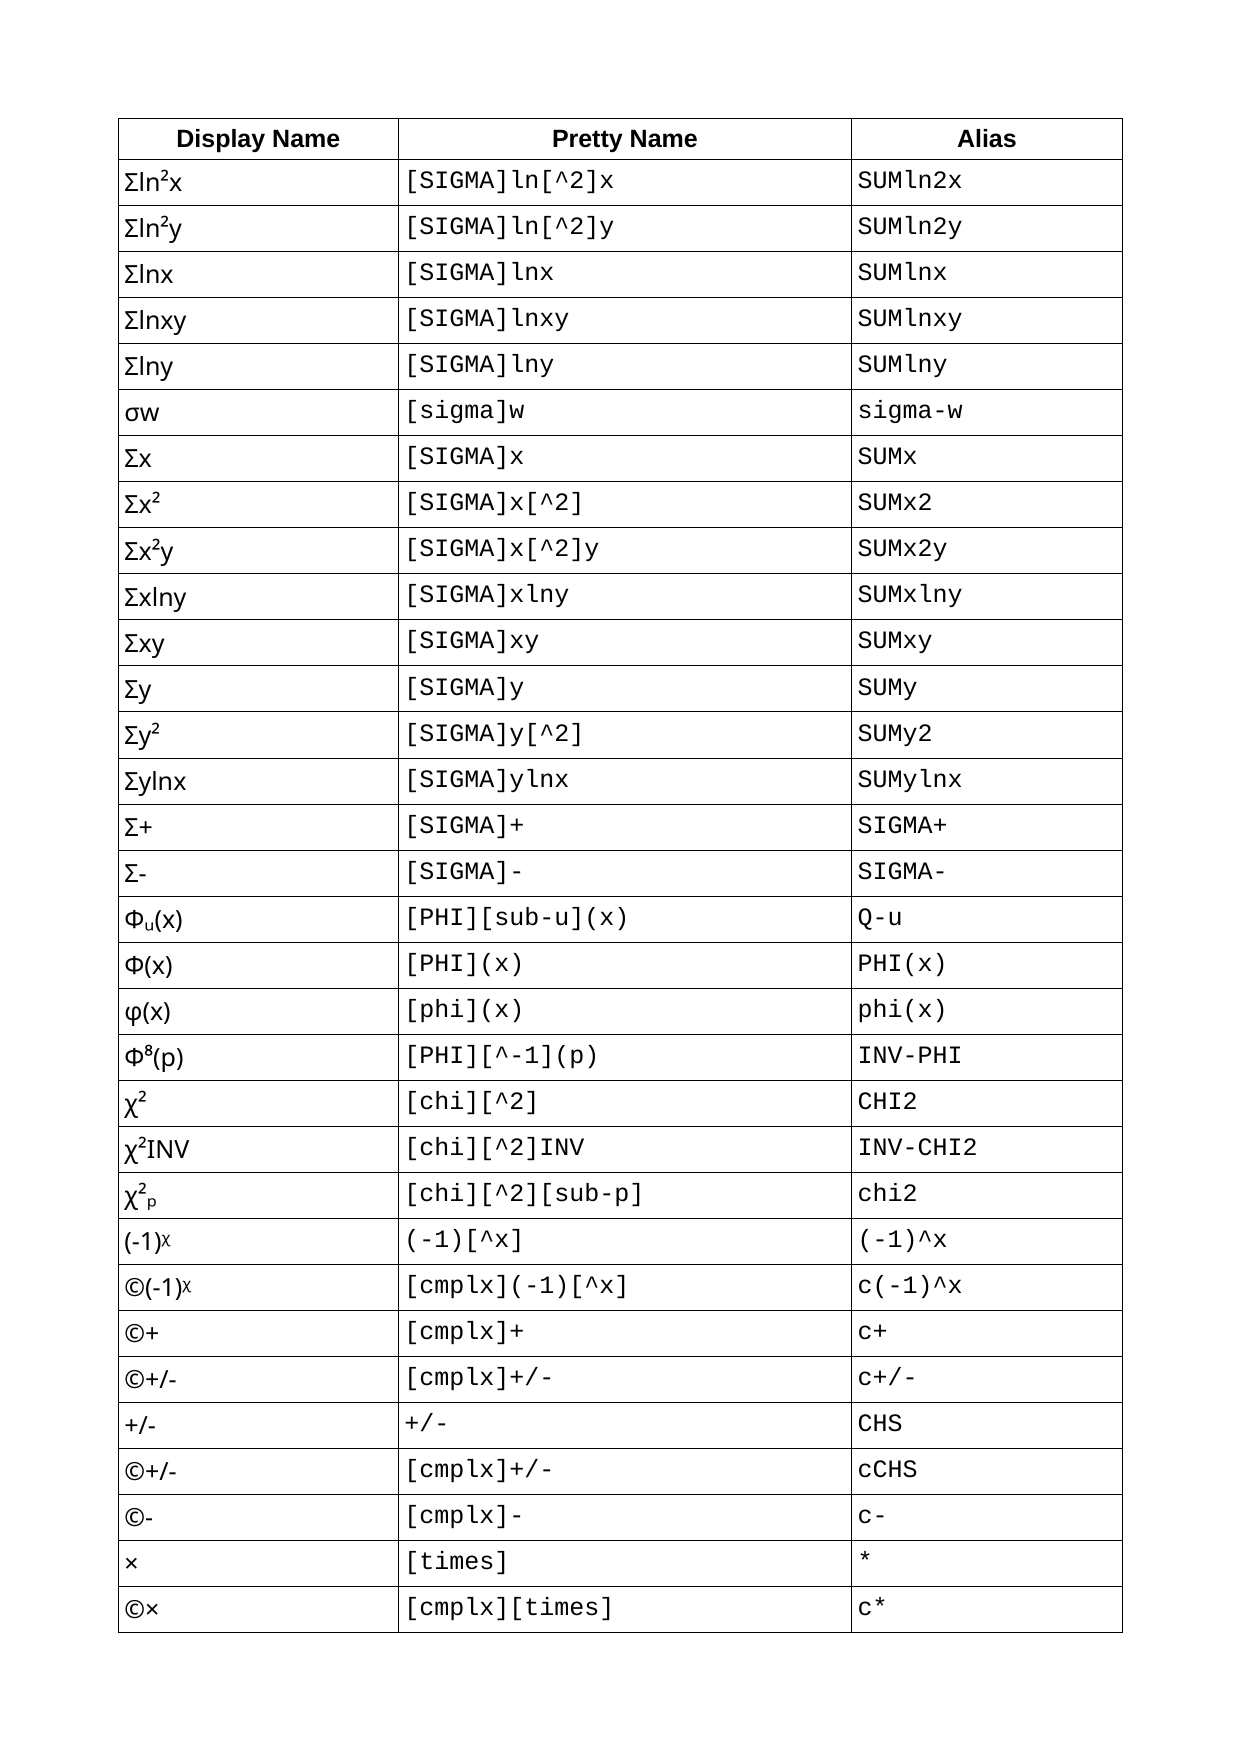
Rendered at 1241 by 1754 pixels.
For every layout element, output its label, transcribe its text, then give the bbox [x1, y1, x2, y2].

table_cell Σx² [119, 482, 398, 527]
table_cell Φ⁸(p) [119, 1035, 398, 1080]
table_cell SUMy [852, 666, 1122, 711]
table_cell [SIGMA]- [399, 851, 851, 896]
table_cell Q-u [852, 897, 1122, 942]
table_header Alias [852, 119, 1122, 159]
table_cell × [119, 1541, 398, 1586]
table_cell PHI(x) [852, 943, 1122, 988]
table_cell [SIGMA]lny [399, 344, 851, 389]
table_cell [cmplx]+/- [399, 1357, 851, 1402]
table_cell [SIGMA]lnxy [399, 298, 851, 343]
table_cell Φ(x) [119, 943, 398, 988]
table_cell [chi][^2]INV [399, 1127, 851, 1172]
table_cell Σylnx [119, 759, 398, 803]
table_cell Σy [119, 666, 398, 711]
table_cell [cmplx]- [399, 1495, 851, 1540]
table_header Pretty Name [399, 119, 851, 159]
table_cell * [852, 1541, 1122, 1586]
table_cell [cmplx][times] [399, 1587, 851, 1632]
table_cell Σ+ [119, 805, 398, 849]
table_cell χ²ₚ [119, 1173, 398, 1218]
table_cell [SIGMA]y[^2] [399, 712, 851, 757]
table_cell [PHI](x) [399, 943, 851, 988]
table_cell [phi](x) [399, 989, 851, 1034]
table_cell ©+ [119, 1311, 398, 1356]
table_cell [SIGMA]ln[^2]x [399, 160, 851, 205]
table_cell Σ- [119, 851, 398, 896]
table_cell c- [852, 1495, 1122, 1540]
table_cell (-1)[^x] [399, 1219, 851, 1264]
table_cell Σlny [119, 344, 398, 389]
table_cell ©- [119, 1495, 398, 1540]
table_cell [PHI][sub-u](x) [399, 897, 851, 942]
table_cell [cmplx]+/- [399, 1449, 851, 1494]
table_cell [SIGMA]ylnx [399, 759, 851, 803]
table_cell sigma-w [852, 390, 1122, 435]
table_cell +/- [399, 1403, 851, 1448]
table_cell Σxlny [119, 574, 398, 619]
table_cell chi2 [852, 1173, 1122, 1218]
table_cell SUMx2 [852, 482, 1122, 527]
table_cell ©(-1)ᵡ [119, 1265, 398, 1310]
table_cell σw [119, 390, 398, 435]
table_cell [SIGMA]xy [399, 620, 851, 665]
table_cell Σlnxy [119, 298, 398, 343]
table_cell Σln²x [119, 160, 398, 205]
table_cell SUMy2 [852, 712, 1122, 757]
table_cell SUMlny [852, 344, 1122, 389]
table_cell c* [852, 1587, 1122, 1632]
table_cell [SIGMA]xlny [399, 574, 851, 619]
table_cell Σy² [119, 712, 398, 757]
table_cell SUMylnx [852, 759, 1122, 803]
table_cell SIGMA+ [852, 805, 1122, 849]
table_cell phi(x) [852, 989, 1122, 1034]
table_cell [PHI][^-1](p) [399, 1035, 851, 1080]
table_cell INV-PHI [852, 1035, 1122, 1080]
table_cell φ(x) [119, 989, 398, 1034]
table_cell [SIGMA]ln[^2]y [399, 206, 851, 251]
table_cell SUMln2x [852, 160, 1122, 205]
table_cell CHS [852, 1403, 1122, 1448]
table_cell [cmplx]+ [399, 1311, 851, 1356]
table_cell (-1)^x [852, 1219, 1122, 1264]
table_cell c(-1)^x [852, 1265, 1122, 1310]
table_cell [chi][^2][sub-p] [399, 1173, 851, 1218]
table_cell (-1)ᵡ [119, 1219, 398, 1264]
table_cell χ² [119, 1081, 398, 1126]
table_cell +/- [119, 1403, 398, 1448]
table_cell ©× [119, 1587, 398, 1632]
table_cell [chi][^2] [399, 1081, 851, 1126]
table_cell Σln²y [119, 206, 398, 251]
table_cell SIGMA- [852, 851, 1122, 896]
table_cell [SIGMA]x [399, 436, 851, 481]
table_cell SUMln2y [852, 206, 1122, 251]
table_cell SUMlnxy [852, 298, 1122, 343]
table_header Display Name [119, 119, 398, 159]
table_cell Φᵤ(x) [119, 897, 398, 942]
table_cell ©+/- [119, 1357, 398, 1402]
table_cell Σx²y [119, 528, 398, 573]
table_cell Σxy [119, 620, 398, 665]
table_cell [sigma]w [399, 390, 851, 435]
table_cell SUMx [852, 436, 1122, 481]
table_cell Σlnx [119, 252, 398, 297]
table_cell cCHS [852, 1449, 1122, 1494]
table_cell c+ [852, 1311, 1122, 1356]
table_cell c+/- [852, 1357, 1122, 1402]
table_cell χ²INV [119, 1127, 398, 1172]
table_cell [SIGMA]x[^2]y [399, 528, 851, 573]
table_cell [cmplx](-1)[^x] [399, 1265, 851, 1310]
table_cell SUMlnx [852, 252, 1122, 297]
table_cell [SIGMA]y [399, 666, 851, 711]
table_cell CHI2 [852, 1081, 1122, 1126]
table_cell SUMx2y [852, 528, 1122, 573]
table_cell SUMxy [852, 620, 1122, 665]
table_cell [SIGMA]lnx [399, 252, 851, 297]
table_cell ©+/- [119, 1449, 398, 1494]
table_cell SUMxlny [852, 574, 1122, 619]
table_cell [SIGMA]x[^2] [399, 482, 851, 527]
table_cell [SIGMA]+ [399, 805, 851, 849]
table_cell INV-CHI2 [852, 1127, 1122, 1172]
table_cell Σx [119, 436, 398, 481]
table_cell [times] [399, 1541, 851, 1586]
